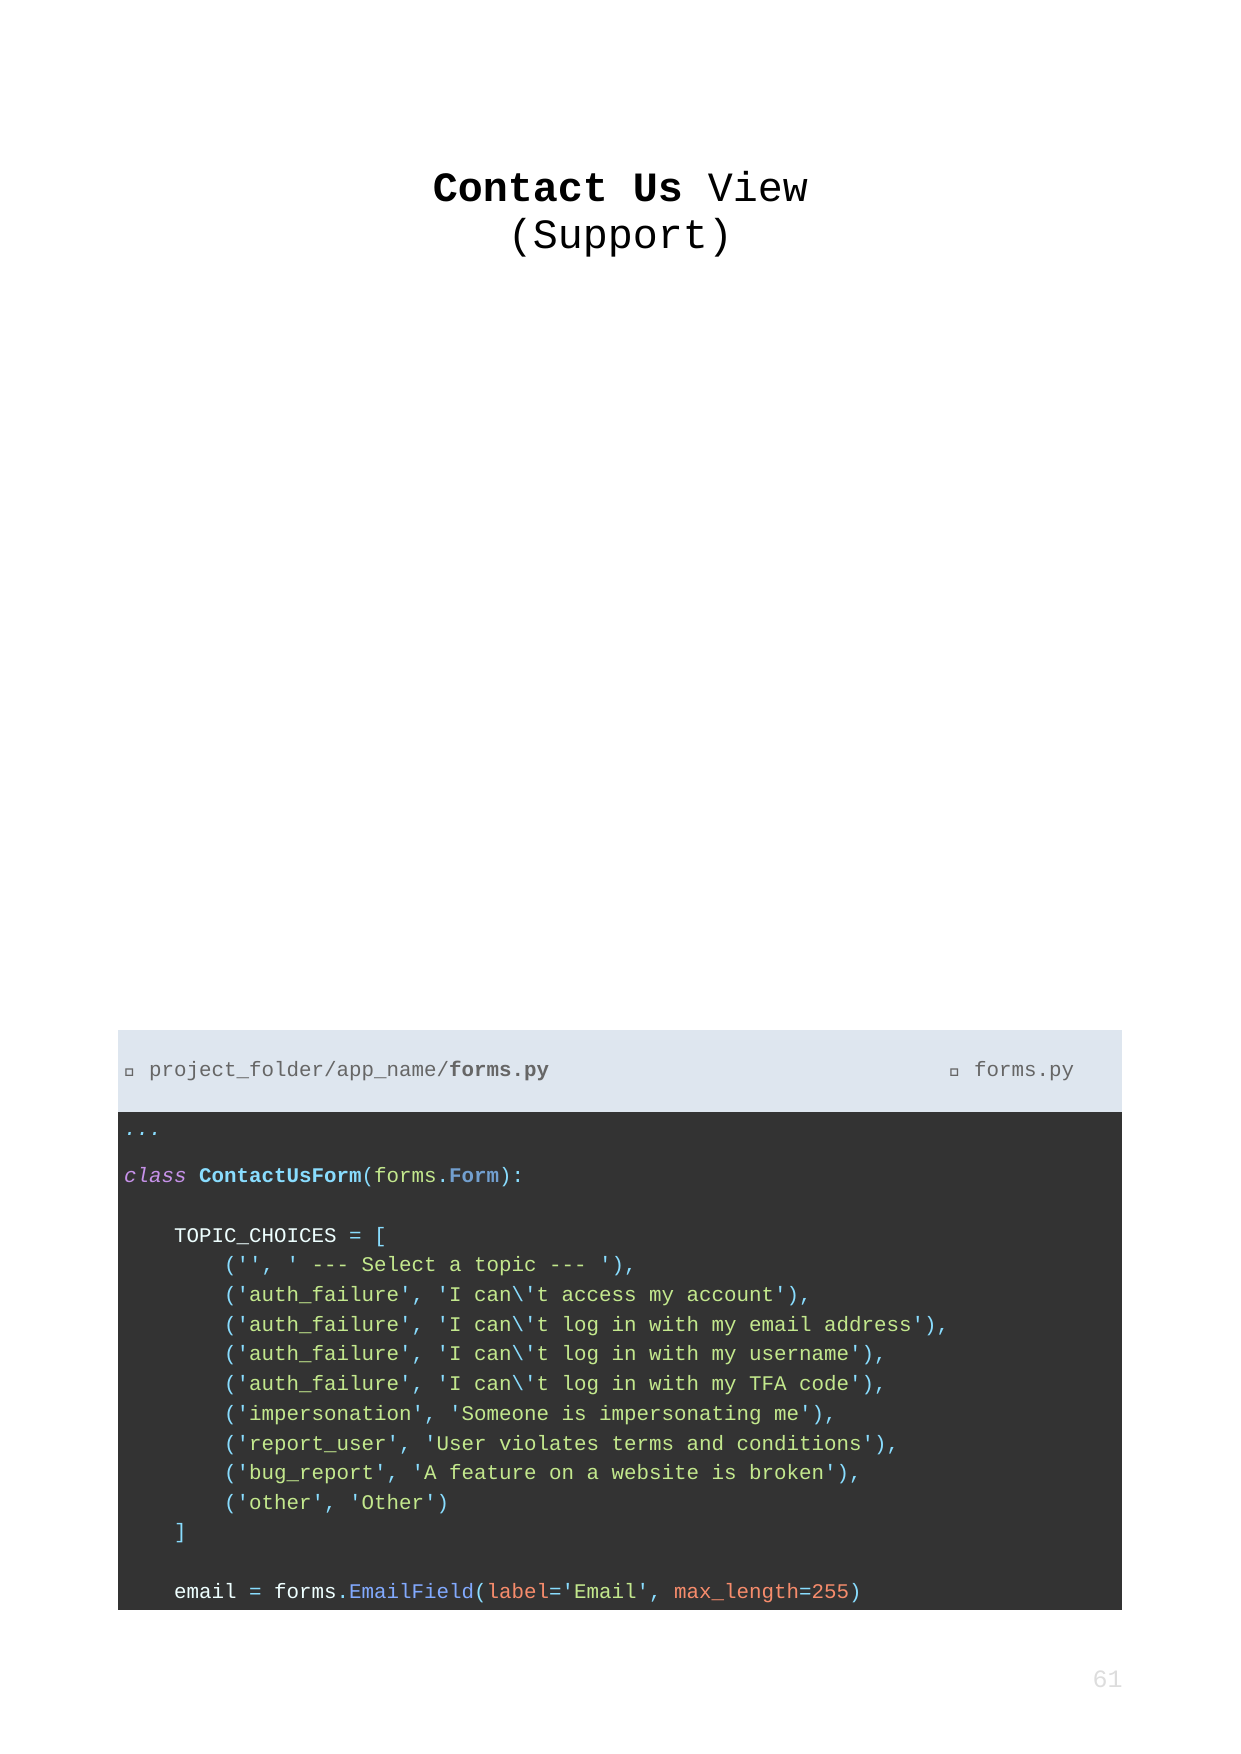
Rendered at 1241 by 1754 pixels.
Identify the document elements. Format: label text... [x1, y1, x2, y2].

table_cell ... class ContactUsForm(forms.Form): TOPIC_CHOICES = [ ('', ' --- Select a topic --- '), ('auth_failure', 'I can\'t access my account'), ('auth_failure', 'I can\'t log in with my email address'), ('auth_failure', 'I can\'t log in with my username'), ('auth_failure', 'I can\'t log in with my TFA code'), ('impersonation', 'Someone is impersonating me'), ('report_user', 'User violates terms and conditions'), ('bug_report', 'A feature on a website is broken'), ('other', 'Other') ] email = forms.EmailField(label='Email', max_length=255) [118, 1112, 1122, 1610]
table_header 📝 project_folder/app_name/forms.py 🐍 forms.py [118, 1030, 1122, 1112]
subtitle Contact Us View (Support) 🆘👩‍🔧 [118, 167, 1122, 403]
